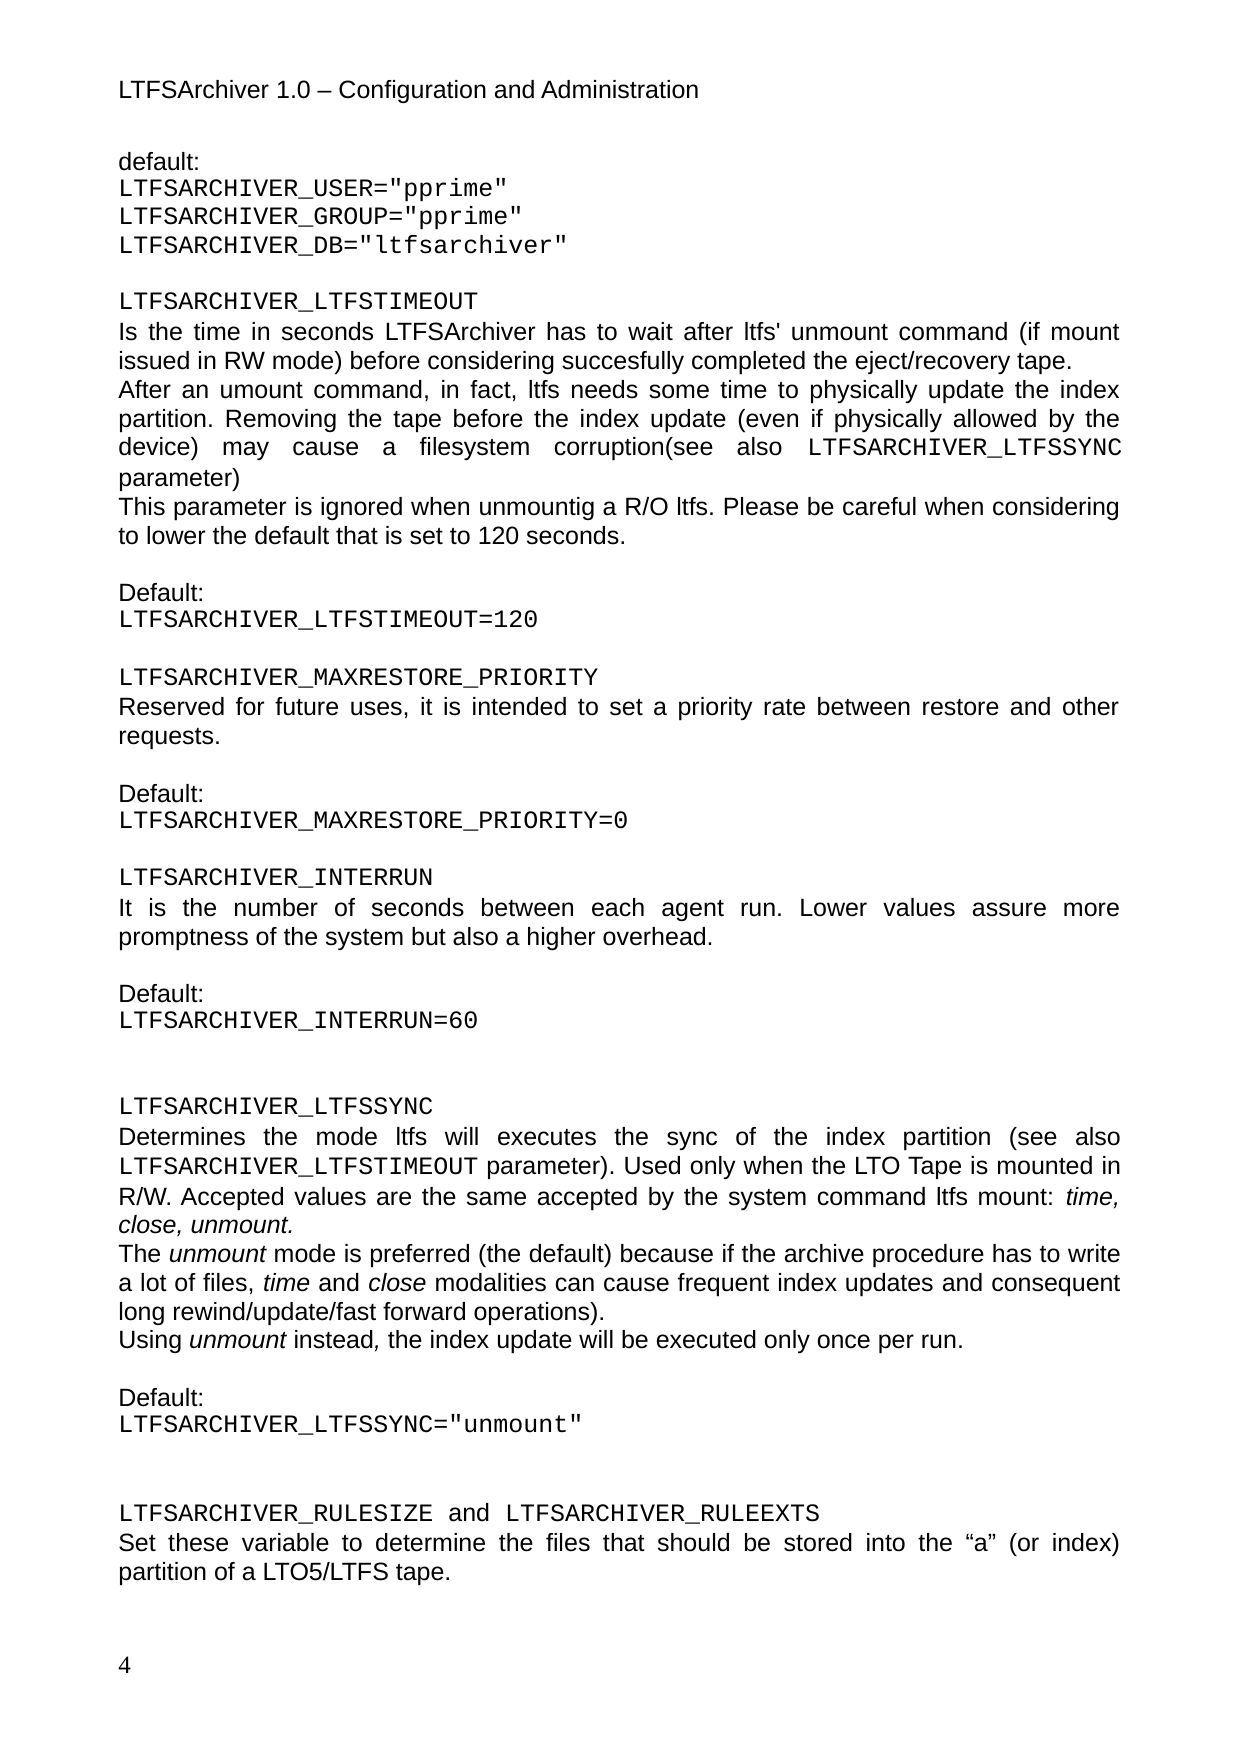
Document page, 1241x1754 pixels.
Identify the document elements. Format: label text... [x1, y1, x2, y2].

text LTFSARCHIVER_USER="pprime" [118, 176, 1122, 204]
text Determines the mode ltfs will executes the sync of the index partition (see also LTFSARCHIVER_LTFSTIMEOUT parameter). Used only when the LTO Tape is mounted in R/W. Accepted values are the same accepted by the system command ltfs mount: time, close, unmount. [118, 1122, 1122, 1239]
text After an umount command, in fact, ltfs needs some time to physically update the index partition. Removing the tape before the index update (even if physically allowed by the device) may cause a filesystem corruption(see also LTFSARCHIVER_LTFSSYNC parameter) [118, 375, 1122, 492]
text LTFSARCHIVER_GROUP="pprime" [118, 204, 1122, 232]
text LTFSARCHIVER_LTFSTIMEOUT [118, 289, 1122, 317]
text This parameter is ignored when unmountig a R/O ltfs. Please be careful when considering to lower the default that is set to 120 seconds. [118, 492, 1122, 549]
text default: [118, 147, 1122, 176]
text Default: [118, 578, 1122, 607]
text Reserved for future uses, it is intended to set a priority rate between restore and other requests. [118, 692, 1122, 750]
text LTFSARCHIVER_LTFSSYNC [118, 1094, 1122, 1122]
text Set these variable to determine the files that should be stored into the “a” (or index) partition of a LTO5/LTFS tape. [118, 1528, 1122, 1586]
text LTFSARCHIVER_LTFSSYNC="unmount" [118, 1412, 1122, 1440]
text LTFSARCHIVER_INTERRUN=60 [118, 1008, 1122, 1036]
text Using unmount instead, the index update will be executed only once per run. [118, 1325, 1122, 1354]
text LTFSARCHIVER_DB="ltfsarchiver" [118, 232, 1122, 261]
text LTFSARCHIVER_RULESIZE and LTFSARCHIVER_RULEEXTS [118, 1497, 1122, 1528]
text Default: [118, 779, 1122, 807]
text Is the time in seconds LTFSArchiver has to wait after ltfs' unmount command (if mount issued in RW mode) before considering succesfully completed the eject/recovery tape. [118, 317, 1122, 375]
text Default: [118, 1383, 1122, 1412]
text LTFSARCHIVER_INTERRUN [118, 864, 1122, 893]
text LTFSARCHIVER_MAXRESTORE_PRIORITY [118, 664, 1122, 692]
text LTFSARCHIVER_LTFSTIMEOUT=120 [118, 607, 1122, 635]
text It is the number of seconds between each agent run. Lower values assure more promptness of the system but also a higher overhead. [118, 893, 1122, 950]
text LTFSARCHIVER_MAXRESTORE_PRIORITY=0 [118, 807, 1122, 836]
text The unmount mode is preferred (the default) because if the archive procedure has to write a lot of files, time and close modalities can cause frequent index updates and consequent long rewind/update/fast forward operations). [118, 1239, 1122, 1325]
text Default: [118, 979, 1122, 1008]
